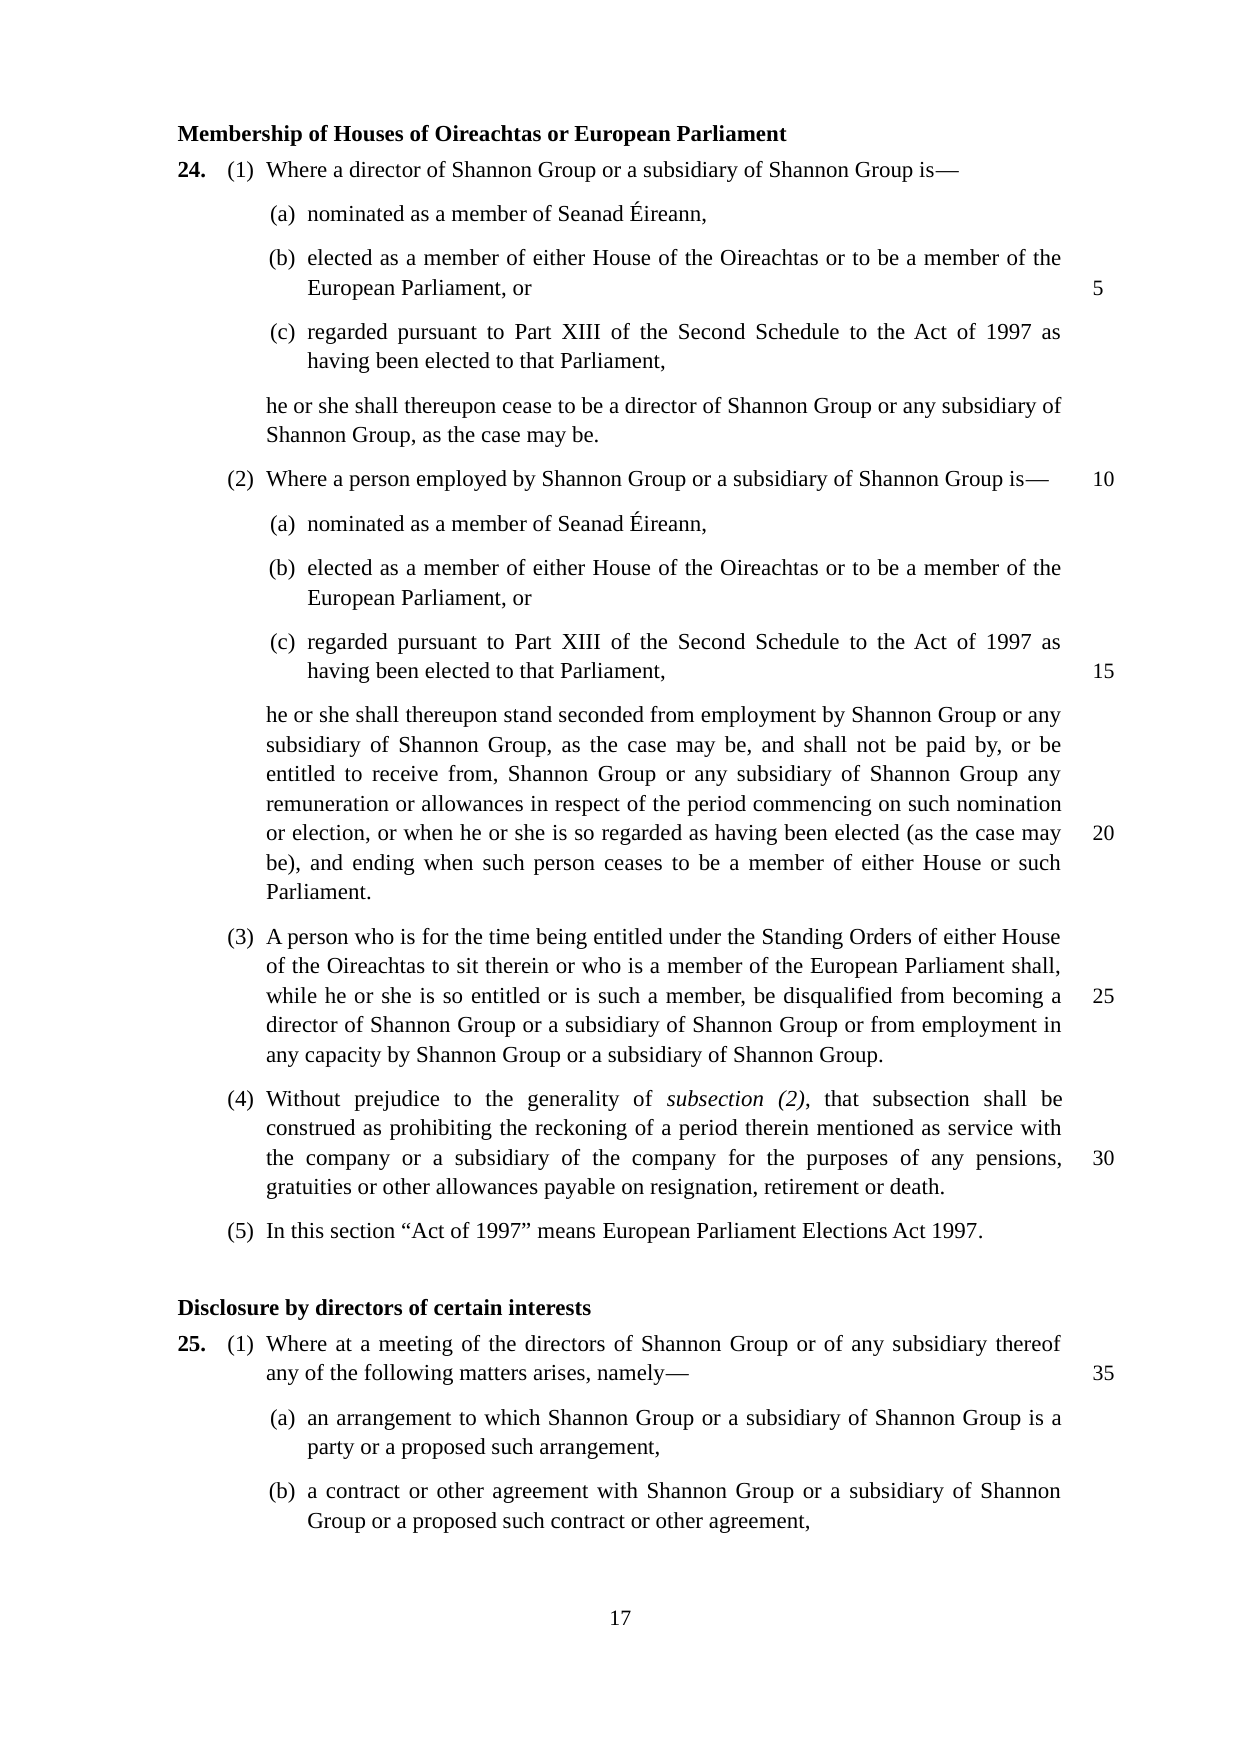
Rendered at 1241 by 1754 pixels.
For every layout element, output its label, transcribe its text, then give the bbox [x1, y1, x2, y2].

text (a) nominated as a member of Seanad Éireann, [177, 198, 1063, 227]
text (a) nominated as a member of Seanad Éireann, [177, 508, 1063, 537]
text (a) an arrangement to which Shannon Group or a subsidiary of Shannon Group is a party or a proposed such arrangement, [177, 1401, 1063, 1460]
text 25. (1) Where at a meeting of the directors of Shannon Group or of any subsidiary thereof any of the following matters arises, namely⁠— [177, 1328, 1063, 1387]
text Membership of Houses of Oireachtas or European Parliament [177, 118, 1063, 148]
text (4) Without prejudice to the generality of subsection (2), that subsection shall be construed as prohibiting the reckoning of a period therein mentioned as service with the company or a subsidiary of the company for the purposes of any pensions, gratuities or other allowances payable on resignation, retirement or death. [177, 1083, 1063, 1201]
text he or she shall thereupon cease to be a director of Shannon Group or any subsidiary of Shannon Group, as the case may be. [177, 389, 1063, 448]
text he or she shall thereupon stand seconded from employment by Shannon Group or any subsidiary of Shannon Group, as the case may be, and shall not be paid by, or be entitled to receive from, Shannon Group or any subsidiary of Shannon Group any remuneration or allowances in respect of the period commencing on such nomination or election, or when he or she is so regarded as having been elected (as the case may be), and ending when such person ceases to be a member of either House or such Parliament. [177, 699, 1063, 906]
text (c) regarded pursuant to Part XIII of the Second Schedule to the Act of 1997 as having been elected to that Parliament, [177, 626, 1063, 684]
text (b) elected as a member of either House of the Oireachtas or to be a member of the European Parliament, or [177, 242, 1063, 301]
text (3) A person who is for the time being entitled under the Standing Orders of either House of the Oireachtas to sit therein or who is a member of the European Parliament shall, while he or she is so entitled or is such a member, be disqualified from becoming a director of Shannon Group or a subsidiary of Shannon Group or from employment in any capacity by Shannon Group or a subsidiary of Shannon Group. [177, 921, 1063, 1068]
text (b) elected as a member of either House of the Oireachtas or to be a member of the European Parliament, or [177, 552, 1063, 611]
text (5) In this section “Act of 1997” means European Parliament Elections Act 1997. [177, 1215, 1063, 1245]
text (c) regarded pursuant to Part XIII of the Second Schedule to the Act of 1997 as having been elected to that Parliament, [177, 316, 1063, 375]
text (2) Where a person employed by Shannon Group or a subsidiary of Shannon Group is⁠— [177, 463, 1063, 493]
text (b) a contract or other agreement with Shannon Group or a subsidiary of Shannon Group or a proposed such contract or other agreement, [177, 1475, 1063, 1534]
text Disclosure by directors of certain interests [177, 1292, 1063, 1322]
text 24. (1) Where a director of Shannon Group or a subsidiary of Shannon Group is⁠— [177, 153, 1063, 183]
